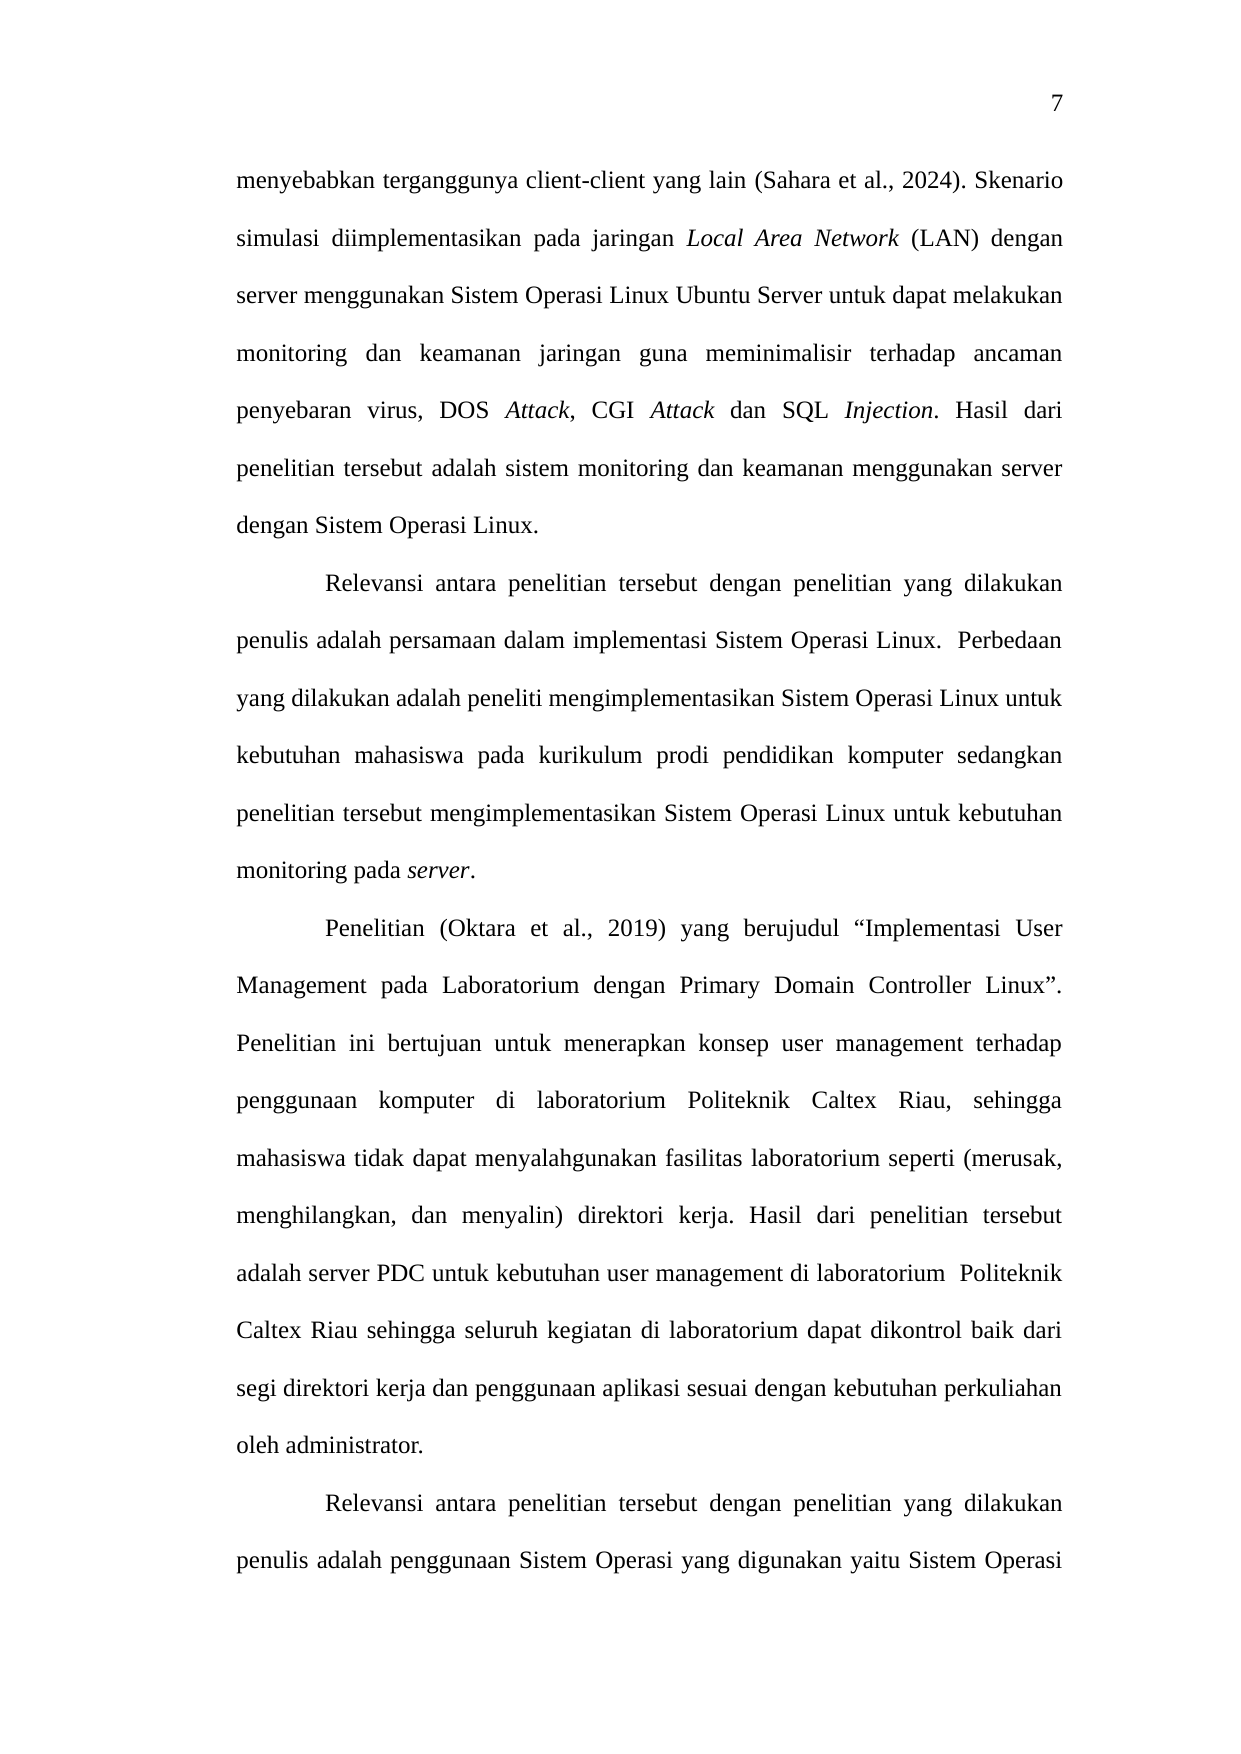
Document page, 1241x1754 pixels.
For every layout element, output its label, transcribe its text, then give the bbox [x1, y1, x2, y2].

text menyebabkan terganggunya client-client yang lain (Sahara et al., 2024).⁠ Skenario simulasi diimplementasikan pada jaringan Local Area Network (LAN) dengan server menggunakan Sistem Operasi Linux Ubuntu Server untuk dapat melakukan monitoring dan keamanan jaringan guna meminimalisir terhadap ancaman penyebaran virus, DOS Attack, CGI Attack dan SQL Injection. Hasil dari penelitian tersebut adalah sistem monitoring dan keamanan menggunakan server dengan Sistem Operasi Linux. [236, 165, 1063, 539]
text Penelitian (Oktara et al., 2019)⁠ yang berujudul “Implementasi User Management pada Laboratorium dengan Primary Domain Controller Linux”. Penelitian ini bertujuan untuk menerapkan konsep user management terhadap penggunaan komputer di laboratorium Politeknik Caltex Riau, sehingga mahasiswa tidak dapat menyalahgunakan fasilitas laboratorium seperti (merusak, menghilangkan, dan menyalin) direktori kerja. Hasil dari penelitian tersebut adalah server PDC untuk kebutuhan user management di laboratorium Politeknik Caltex Riau sehingga seluruh kegiatan di laboratorium dapat dikontrol baik dari segi direktori kerja dan penggunaan aplikasi sesuai dengan kebutuhan perkuliahan oleh administrator. [236, 913, 1063, 1459]
text Relevansi antara penelitian tersebut dengan penelitian yang dilakukan penulis adalah penggunaan Sistem Operasi yang digunakan yaitu Sistem Operasi [236, 1488, 1063, 1574]
text Relevansi antara penelitian tersebut dengan penelitian yang dilakukan penulis adalah persamaan dalam implementasi Sistem Operasi Linux. Perbedaan yang dilakukan adalah peneliti mengimplementasikan Sistem Operasi Linux untuk kebutuhan mahasiswa pada kurikulum prodi pendidikan komputer sedangkan penelitian tersebut mengimplementasikan Sistem Operasi Linux untuk kebutuhan monitoring pada server. [236, 568, 1063, 884]
